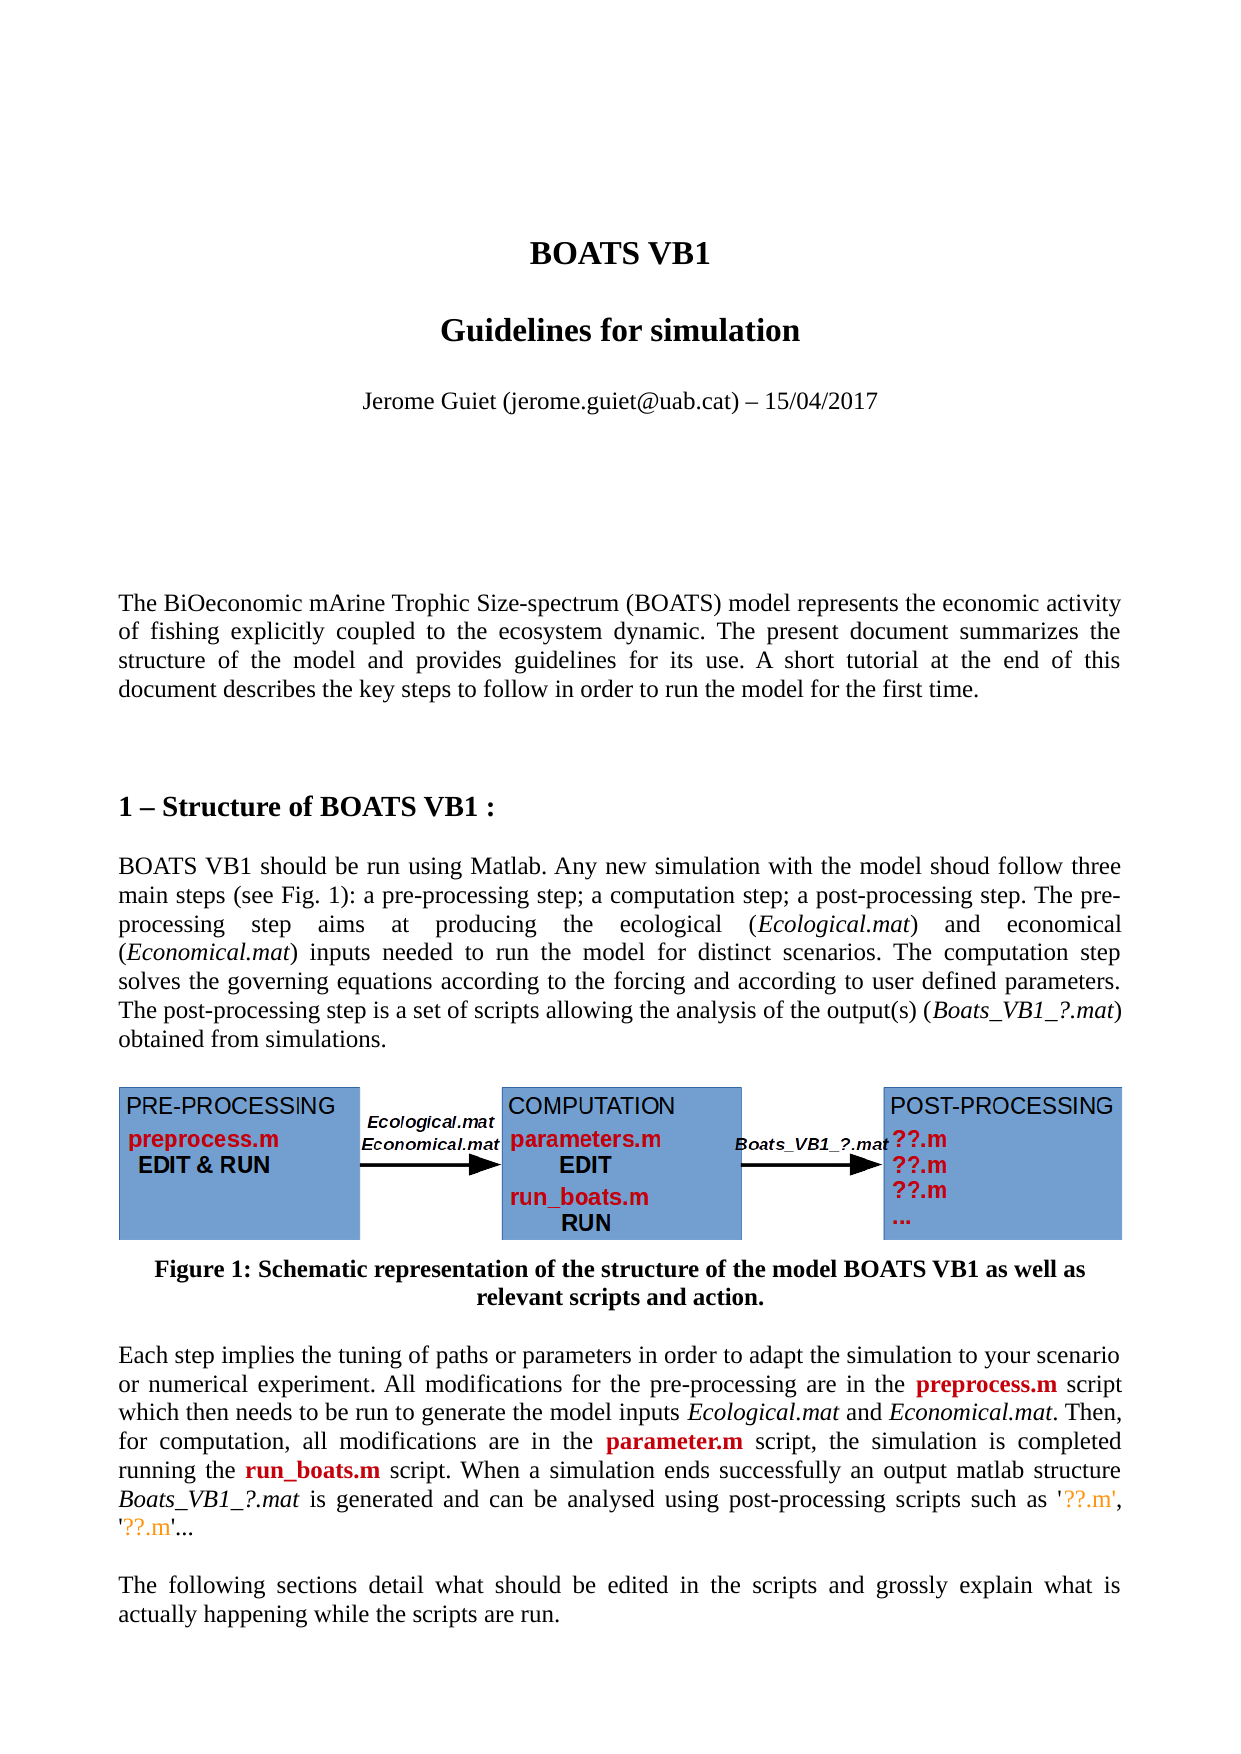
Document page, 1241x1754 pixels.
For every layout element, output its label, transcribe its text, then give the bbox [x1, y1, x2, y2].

text Each step implies the tuning of paths or parameters in order to adapt the simulation to your scenario or numerical experiment. All modifications for the pre-processing are in the preprocess.m script which then needs to be run to generate the model inputs Ecological.mat and Economical.mat. Then, for computation, all modifications are in the parameter.m script, the simulation is completed running the run_boats.m script. When a simulation ends successfully an output matlab structure Boats_VB1_?.mat is generated and can be analysed using post-processing scripts such as '??.m', '??.m'... [118, 1340, 1122, 1541]
text 1 – Structure of BOATS VB1 : [118, 789, 1122, 822]
text The BiOeconomic mArine Trophic Size-spectrum (BOATS) model represents the economic activity of fishing explicitly coupled to the ecosystem dynamic. The present document summarizes the structure of the model and provides guidelines for its use. A short tutorial at the end of this document describes the key steps to follow in order to run the model for the first time. [118, 588, 1122, 703]
text The following sections detail what should be edited in the scripts and grossly explain what is actually happening while the scripts are run. [118, 1570, 1122, 1627]
picture [118, 1087, 1123, 1240]
text Guidelines for simulation [118, 310, 1122, 348]
text Jerome Guiet (jerome.guiet@uab.cat) – 15/04/2017 [118, 386, 1122, 415]
text Figure 1: Schematic representation of the structure of the model BOATS VB1 as well as relevant scripts and action. [118, 1254, 1122, 1311]
text BOATS VB1 [118, 233, 1122, 271]
text BOATS VB1 should be run using Matlab. Any new simulation with the model shoud follow three main steps (see Fig. 1): a pre-processing step; a computation step; a post-processing step. The pre-processing step aims at producing the ecological (Ecological.mat) and economical (Economical.mat) inputs needed to run the model for distinct scenarios. The computation step solves the governing equations according to the forcing and according to user defined parameters. The post-processing step is a set of scripts allowing the analysis of the output(s) (Boats_VB1_?.mat) obtained from simulations. [118, 851, 1122, 1052]
